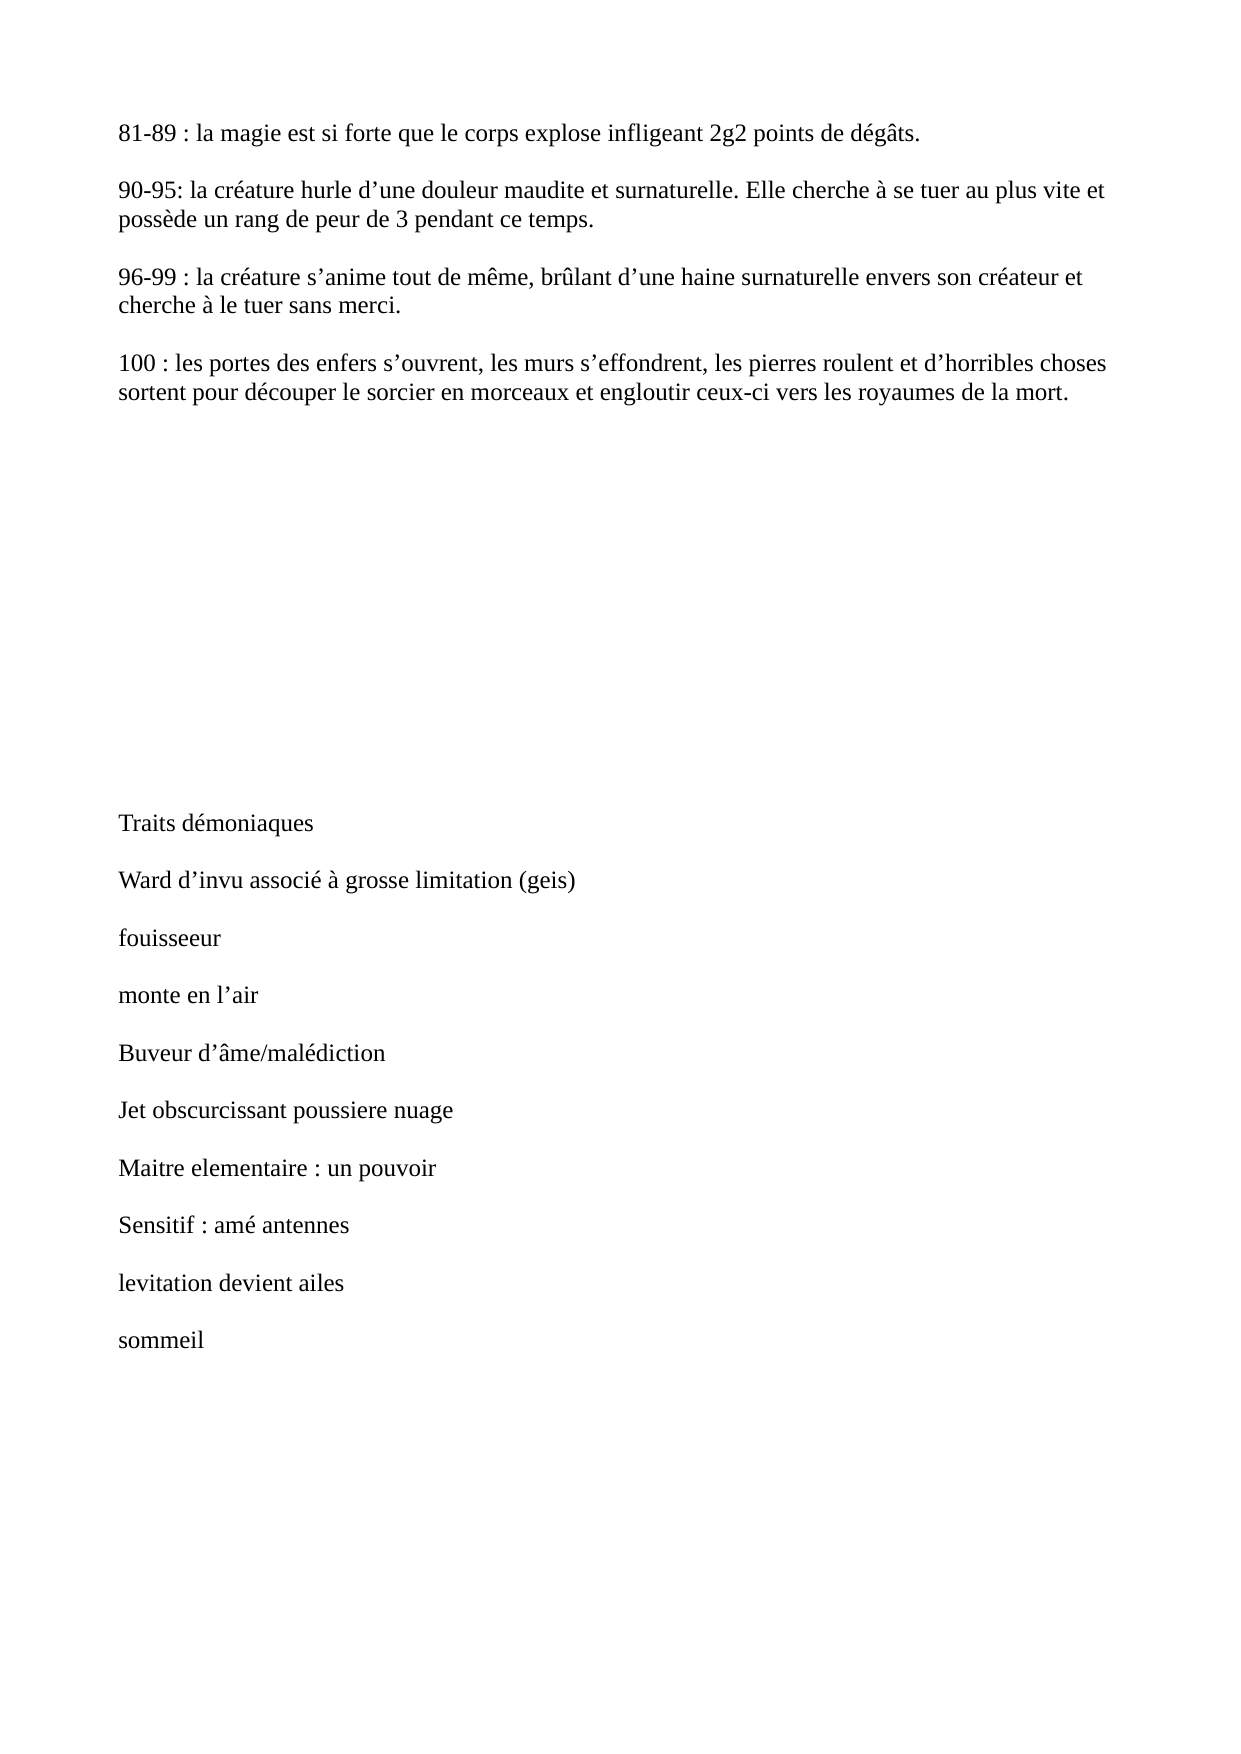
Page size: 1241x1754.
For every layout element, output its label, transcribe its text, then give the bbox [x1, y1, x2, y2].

text levitation devient ailes [118, 1268, 1122, 1297]
text Jet obscurcissant poussiere nuage [118, 1096, 1122, 1124]
text 96-99 : la créature s’anime tout de même, brûlant d’une haine surnaturelle envers son créateur et cherche à le tuer sans merci. [118, 262, 1122, 319]
text Sensitif : amé antennes [118, 1211, 1122, 1239]
text fouisseeur [118, 923, 1122, 952]
text 90-95: la créature hurle d’une douleur maudite et surnaturelle. Elle cherche à se tuer au plus vite et possède un rang de peur de 3 pendant ce temps. [118, 176, 1122, 233]
text 81-89 : la magie est si forte que le corps explose infligeant 2g2 points de dégâts. [118, 118, 1122, 147]
text Buveur d’âme/malédiction [118, 1038, 1122, 1067]
text Ward d’invu associé à grosse limitation (geis) [118, 866, 1122, 894]
text monte en l’air [118, 981, 1122, 1009]
text Traits démoniaques [118, 808, 1122, 837]
text 100 : les portes des enfers s’ouvrent, les murs s’effondrent, les pierres roulent et d’horribles choses sortent pour découper le sorcier en morceaux et engloutir ceux-ci vers les royaumes de la mort. [118, 348, 1122, 406]
text Maitre elementaire : un pouvoir [118, 1153, 1122, 1182]
text sommeil [118, 1326, 1122, 1354]
